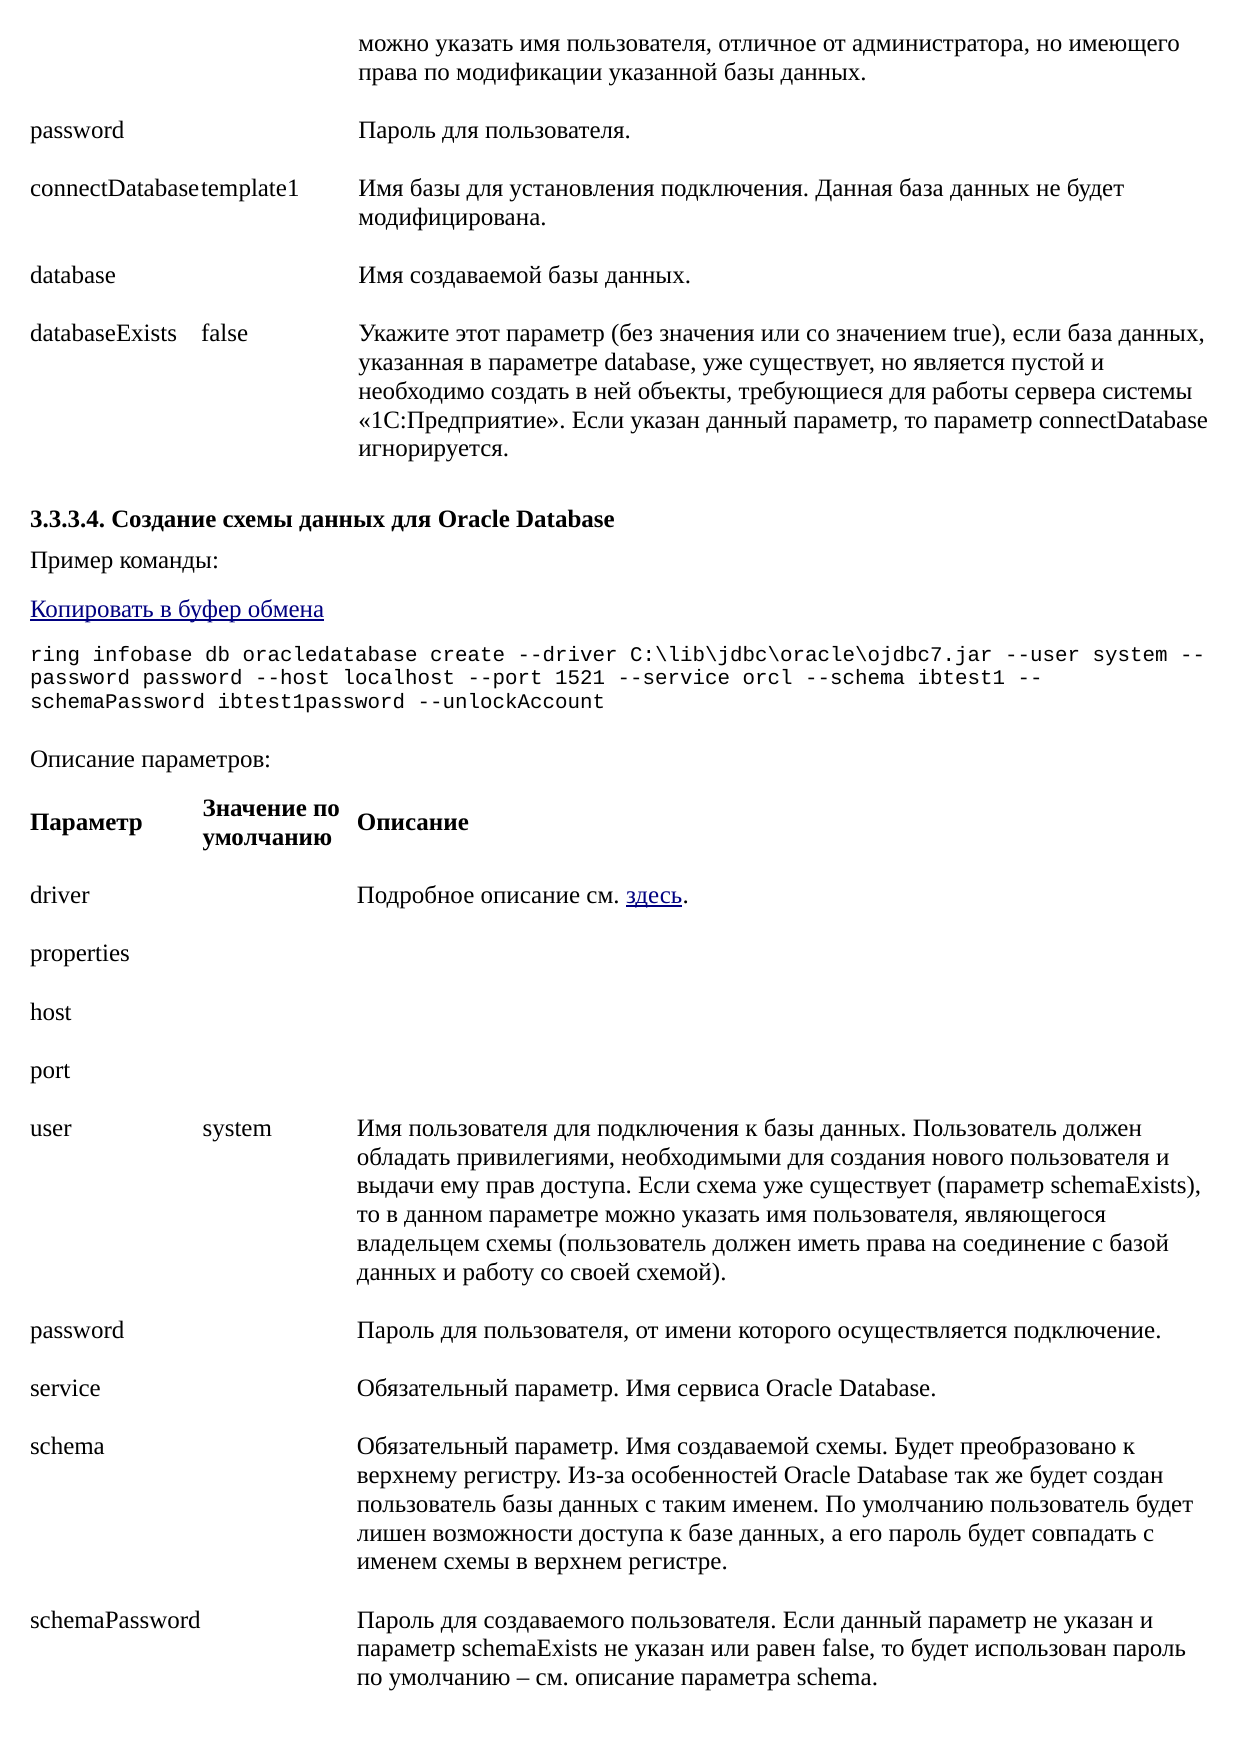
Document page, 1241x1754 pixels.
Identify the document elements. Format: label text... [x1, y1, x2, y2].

table_cell [30, 28, 201, 115]
text Описание параметров: [30, 744, 1211, 773]
table_cell Подробное описание см. здесь. [357, 880, 1211, 1113]
table_cell Обязательный параметр. Имя создаваемой схемы. Будет преобразовано к верхнему регистру. Из-за особенностей Oracle Database так же будет создан пользователь базы данных с таким именем. По умолчанию пользователь будет лишен возможности доступа к базе данных, а его пароль будет совпадать с именем схемы в верхнем регистре. [357, 1431, 1211, 1605]
table_cell Пароль для пользователя. [358, 115, 1211, 173]
table_cell [201, 260, 358, 318]
table_cell Имя создаваемой базы данных. [358, 260, 1211, 318]
table_cell database [30, 260, 201, 318]
table_cell [203, 1605, 357, 1720]
table_cell [203, 1315, 357, 1373]
table_cell [201, 115, 358, 173]
table_cell Имя базы для установления подключения. Данная база данных не будет модифицирована. [358, 173, 1211, 260]
table_cell template1 [201, 173, 358, 260]
table_cell user [30, 1113, 202, 1315]
subtitle 3.3.3.4. Создание схемы данных для Oracle Database [30, 504, 1211, 533]
table_cell password [30, 115, 201, 173]
table_header Значение по умолчанию [203, 793, 357, 880]
table_cell schemaPassword [30, 1605, 202, 1720]
table_cell driver properties host port [30, 880, 202, 1113]
text ring infobase db oracledatabase create --driver C:\lib\jdbc\oracle\ojdbc7.jar --user system --password password --host localhost --port 1521 --service orcl --schema ibtest1 --schemaPassword ibtest1password --unlockAccount [30, 644, 1211, 714]
table_cell можно указать имя пользователя, отличное от администратора, но имеющего права по модификации указанной базы данных. [358, 28, 1211, 115]
table_cell Пароль для пользователя, от имени которого осуществляется подключение. [357, 1315, 1211, 1373]
table_cell service [30, 1373, 202, 1431]
table_cell connectDatabase [30, 173, 201, 260]
table_cell Обязательный параметр. Имя сервиса Oracle Database. [357, 1373, 1211, 1431]
table_cell databaseExists [30, 319, 201, 492]
table_cell password [30, 1315, 202, 1373]
table_cell Пароль для создаваемого пользователя. Если данный параметр не указан и параметр schemaExists не указан или равен false, то будет использован пароль по умолчанию – см. описание параметра schema. [357, 1605, 1211, 1720]
table_cell [201, 28, 358, 115]
table_cell [203, 1431, 357, 1605]
table_cell Имя пользователя для подключения к базы данных. Пользователь должен обладать привилегиями, необходимыми для создания нового пользователя и выдачи ему прав доступа. Если схема уже существует (параметр schemaExists), то в данном параметре можно указать имя пользователя, являющегося владельцем схемы (пользователь должен иметь права на соединение с базой данных и работу со своей схемой). [357, 1113, 1211, 1315]
table_header Описание [357, 793, 1211, 880]
table_cell system [203, 1113, 357, 1315]
text Пример команды: [30, 546, 1211, 574]
table_cell [203, 1373, 357, 1431]
table_cell [203, 880, 357, 1113]
table_cell schema [30, 1431, 202, 1605]
table_cell Укажите этот параметр (без значения или со значением true), если база данных, указанная в параметре database, уже существует, но является пустой и необходимо создать в ней объекты, требующиеся для работы сервера системы «1С:Предприятие». Если указан данный параметр, то параметр connectDatabase игнорируется. [358, 319, 1211, 492]
text Копировать в буфер обмена [30, 594, 1211, 623]
table_header Параметр [30, 793, 202, 880]
table_cell false [201, 319, 358, 492]
